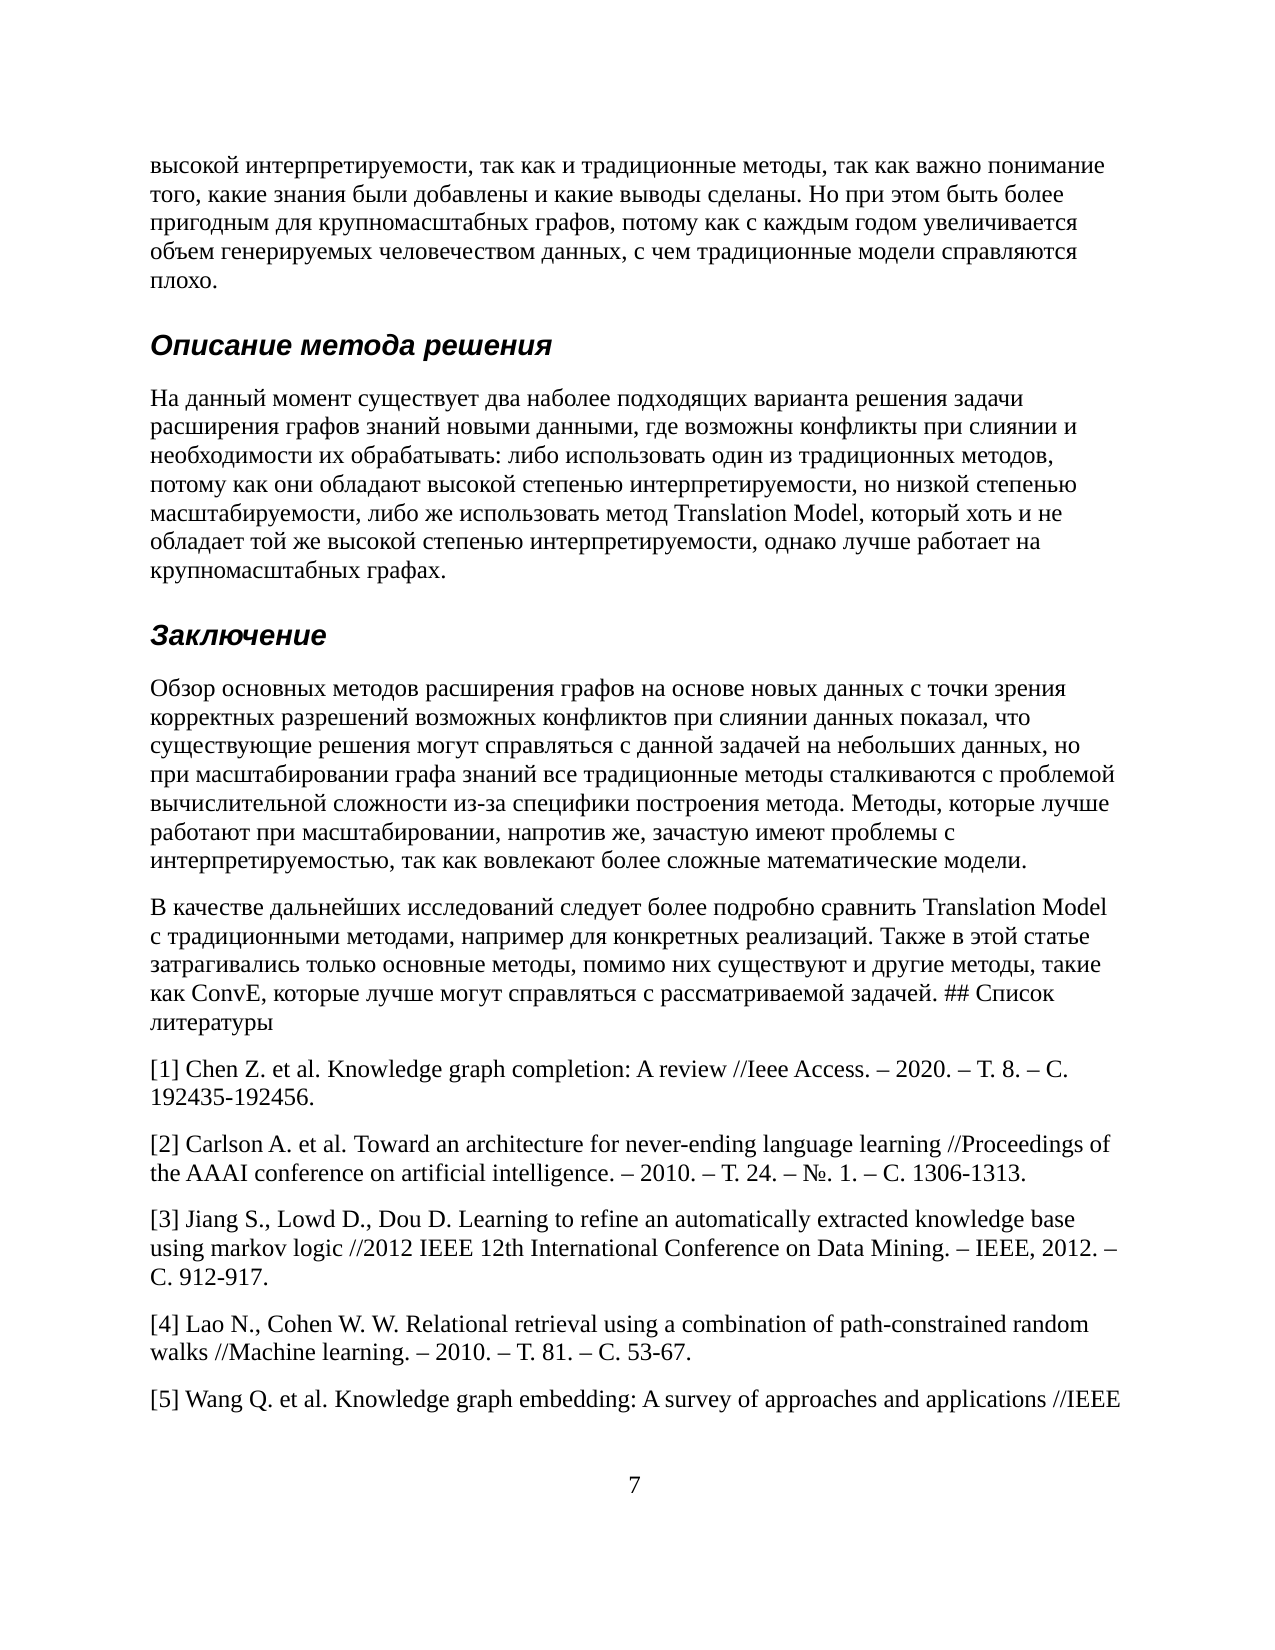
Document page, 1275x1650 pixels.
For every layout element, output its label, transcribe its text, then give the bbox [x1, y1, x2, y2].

text высокой интерпретируемости, так как и традиционные методы, так как важно понимание того, какие знания были добавлены и какие выводы сделаны. Но при этом быть более пригодным для крупномасштабных графов, потому как с каждым годом увеличивается объем генерируемых человечеством данных, с чем традиционные модели справляются плохо. [150, 150, 1125, 294]
text [1] Chen Z. et al. Knowledge graph completion: A review //Ieee Access. – 2020. – Т. 8. – С. 192435-192456. [150, 1054, 1125, 1111]
text Обзор основных методов расширения графов на основе новых данных с точки зрения корректных разрешений возможных конфликтов при слиянии данных показал, что существующие решения могут справляться с данной задачей на небольших данных, но при масштабировании графа знаний все традиционные методы сталкиваются с проблемой вычислительной сложности из-за специфики построения метода. Методы, которые лучше работают при масштабировании, напротив же, зачастую имеют проблемы с интерпретируемостью, так как вовлекают более сложные математические модели. [150, 673, 1125, 874]
text [5] Wang Q. et al. Knowledge graph embedding: A survey of approaches and applications //IEEE [150, 1384, 1125, 1413]
subtitle Заключение [150, 618, 1125, 651]
text [4] Lao N., Cohen W. W. Relational retrieval using a combination of path-constrained random walks //Machine learning. – 2010. – Т. 81. – С. 53-67. [150, 1309, 1125, 1366]
text В качестве дальнейших исследований следует более подробно сравнить Translation Model с традиционными методами, например для конкретных реализаций. Также в этой статье затрагивались только основные методы, помимо них существуют и другие методы, такие как ConvE, которые лучше могут справляться с рассматриваемой задачей. ## Список литературы [150, 892, 1125, 1036]
text [2] Carlson A. et al. Toward an architecture for never-ending language learning //Proceedings of the AAAI conference on artificial intelligence. – 2010. – Т. 24. – №. 1. – С. 1306-1313. [150, 1129, 1125, 1187]
text [3] Jiang S., Lowd D., Dou D. Learning to refine an automatically extracted knowledge base using markov logic //2012 IEEE 12th International Conference on Data Mining. – IEEE, 2012. – С. 912-917. [150, 1204, 1125, 1291]
subtitle Описание метода решения [150, 328, 1125, 361]
text На данный момент существует два наболее подходящих варианта решения задачи расширения графов знаний новыми данными, где возможны конфликты при слиянии и необходимости их обрабатывать: либо использовать один из традиционных методов, потому как они обладают высокой степенью интерпретируемости, но низкой степенью масштабируемости, либо же использовать метод Translation Model, который хоть и не обладает той же высокой степенью интерпретируемости, однако лучше работает на крупномасштабных графах. [150, 383, 1125, 584]
